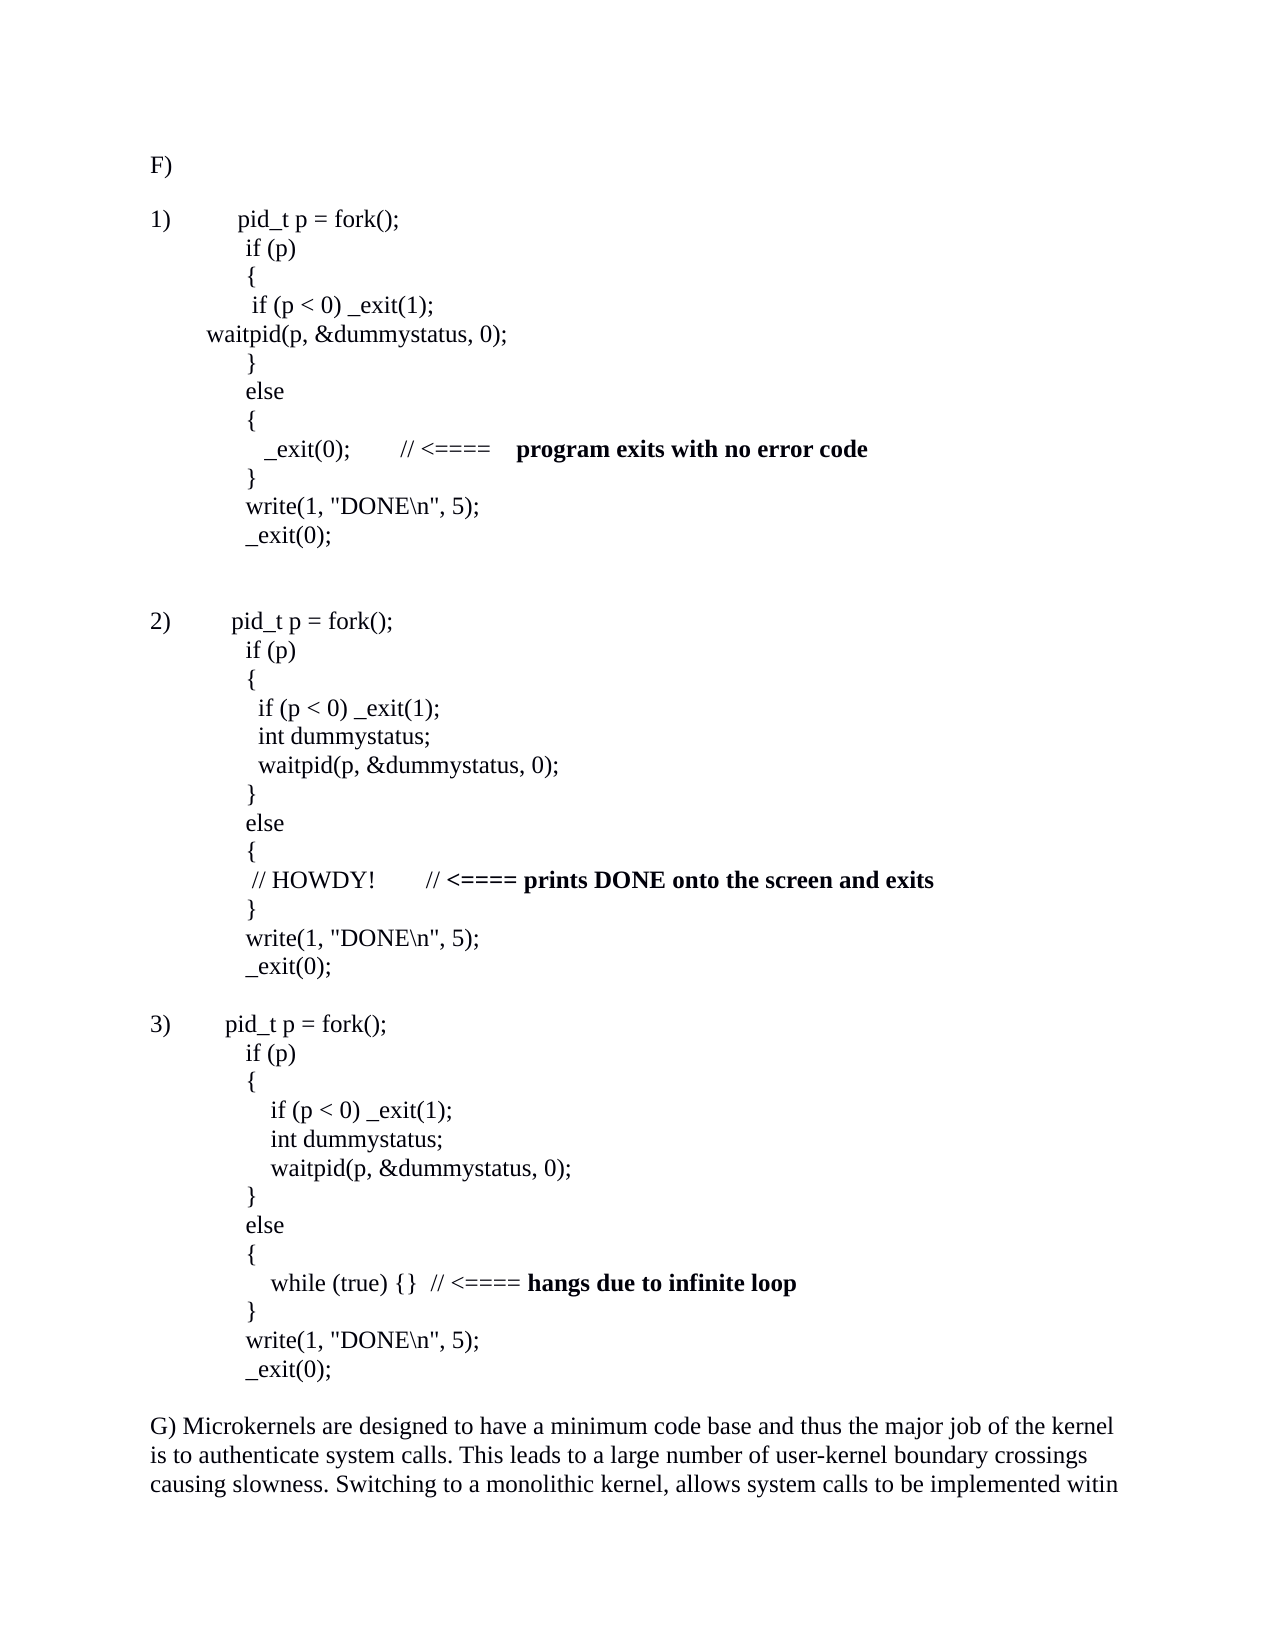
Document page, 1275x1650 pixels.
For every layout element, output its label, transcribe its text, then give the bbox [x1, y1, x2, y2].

text int dummystatus; [150, 721, 1125, 750]
text write(1, "DONE\n", 5); [150, 491, 1125, 520]
text if (p < 0) _exit(1); [150, 1095, 1125, 1124]
text else [150, 376, 1125, 405]
text { [150, 1239, 1125, 1268]
text F) [150, 150, 1125, 179]
text { [150, 405, 1125, 434]
text } [150, 1181, 1125, 1210]
text waitpid(p, &dummystatus, 0); [150, 319, 1125, 348]
text 1) pid_t p = fork(); [150, 204, 1125, 233]
text } [150, 894, 1125, 923]
text write(1, "DONE\n", 5); [150, 923, 1125, 951]
text if (p) [150, 233, 1125, 261]
text if (p < 0) _exit(1); [150, 290, 1125, 319]
text 3) pid_t p = fork(); [150, 1009, 1125, 1038]
text _exit(0); [150, 1354, 1125, 1383]
text { [150, 664, 1125, 693]
text while (true) {} // <==== hangs due to infinite loop [150, 1268, 1125, 1296]
text else [150, 808, 1125, 836]
text { [150, 1066, 1125, 1095]
text waitpid(p, &dummystatus, 0); [150, 1153, 1125, 1181]
text 2) pid_t p = fork(); [150, 606, 1125, 635]
text if (p) [150, 635, 1125, 664]
text // HOWDY! // <==== prints DONE onto the screen and exits [150, 865, 1125, 894]
text _exit(0); // <==== program exits with no error code [150, 434, 1125, 463]
text G) Microkernels are designed to have a minimum code base and thus the major job of the kernel is to authenticate system calls. This leads to a large number of user-kernel boundary crossings causing slowness. Switching to a monolithic kernel, allows system calls to be implemented witin [150, 1411, 1125, 1498]
text waitpid(p, &dummystatus, 0); [150, 750, 1125, 779]
text { [150, 836, 1125, 865]
text { [150, 261, 1125, 290]
text } [150, 1296, 1125, 1325]
text else [150, 1210, 1125, 1239]
text write(1, "DONE\n", 5); [150, 1325, 1125, 1354]
text } [150, 779, 1125, 808]
text int dummystatus; [150, 1124, 1125, 1153]
text if (p < 0) _exit(1); [150, 693, 1125, 721]
text _exit(0); [150, 951, 1125, 980]
text } [150, 463, 1125, 491]
text if (p) [150, 1038, 1125, 1066]
text _exit(0); [150, 520, 1125, 549]
text } [150, 348, 1125, 376]
